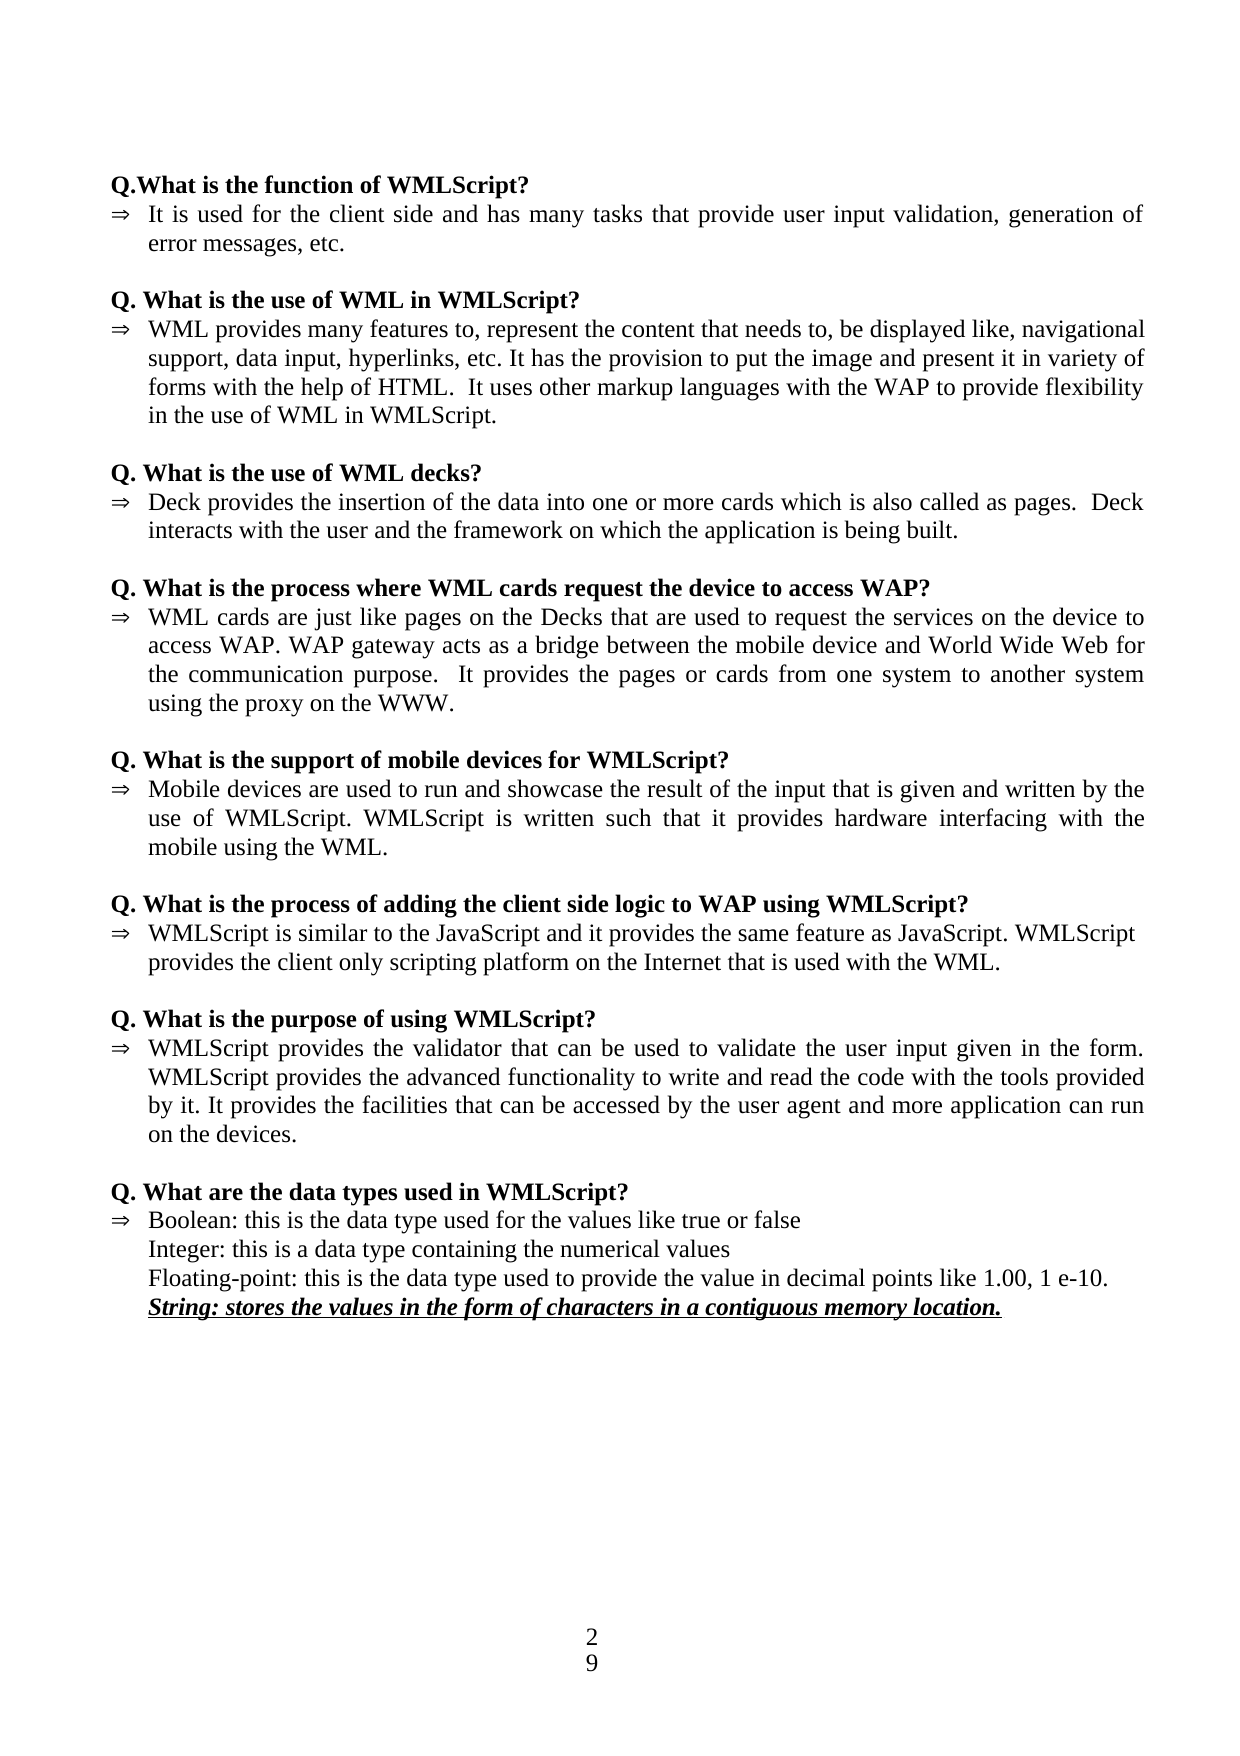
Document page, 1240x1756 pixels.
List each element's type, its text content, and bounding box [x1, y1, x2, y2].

text Q. What is the purpose of using WMLScript? [110, 1004, 1146, 1033]
list WML cards are just like pages on the Decks that are used to request the services on the device to access WAP. WAP gateway acts as a bridge between the mobile device and World Wide Web for the communication purpose. It provides the pages or cards from one system to another system using the proxy on the WWW. [110, 602, 1146, 717]
text Q. What is the process of adding the client side logic to WAP using WMLScript? [110, 889, 1146, 918]
text Q. What are the data types used in WMLScript? [110, 1177, 1146, 1205]
list Deck provides the insertion of the data into one or more cards which is also called as pages. Deck interacts with the user and the framework on which the application is being built. [110, 487, 1146, 544]
list Mobile devices are used to run and showcase the result of the input that is given and written by the use of WMLScript. WMLScript is written such that it provides hardware interfacing with the mobile using the WML. [110, 774, 1146, 860]
text Q. What is the use of WML decks? [110, 458, 1146, 487]
list WML provides many features to, represent the content that needs to, be displayed like, navigational support, data input, hyperlinks, etc. It has the provision to put the image and present it in variety of forms with the help of HTML. It uses other markup languages with the WAP to provide flexibility in the use of WML in WMLScript. [110, 314, 1146, 429]
text Q.What is the function of WMLScript? [110, 170, 1146, 199]
list Boolean: this is the data type used for the values like true or false [110, 1205, 1146, 1234]
text Q. What is the use of WML in WMLScript? [110, 285, 1146, 314]
text Q. What is the support of mobile devices for WMLScript? [110, 745, 1146, 774]
list Integer: this is a data type containing the numerical values [148, 1234, 1146, 1263]
list It is used for the client side and has many tasks that provide user input validation, generation of error messages, etc. [110, 199, 1146, 257]
list String: stores the values in the form of characters in a contiguous memory location. [148, 1292, 1146, 1320]
list Floating-point: this is the data type used to provide the value in decimal points like 1.00, 1 e-10. [148, 1263, 1146, 1292]
list WMLScript is similar to the JavaScript and it provides the same feature as JavaScript. WMLScript provides the client only scripting platform on the Internet that is used with the WML. [110, 918, 1146, 975]
text Q. What is the process where WML cards request the device to access WAP? [110, 573, 1146, 602]
list WMLScript provides the validator that can be used to validate the user input given in the form. WMLScript provides the advanced functionality to write and read the code with the tools provided by it. It provides the facilities that can be accessed by the user agent and more application can run on the devices. [110, 1033, 1146, 1148]
